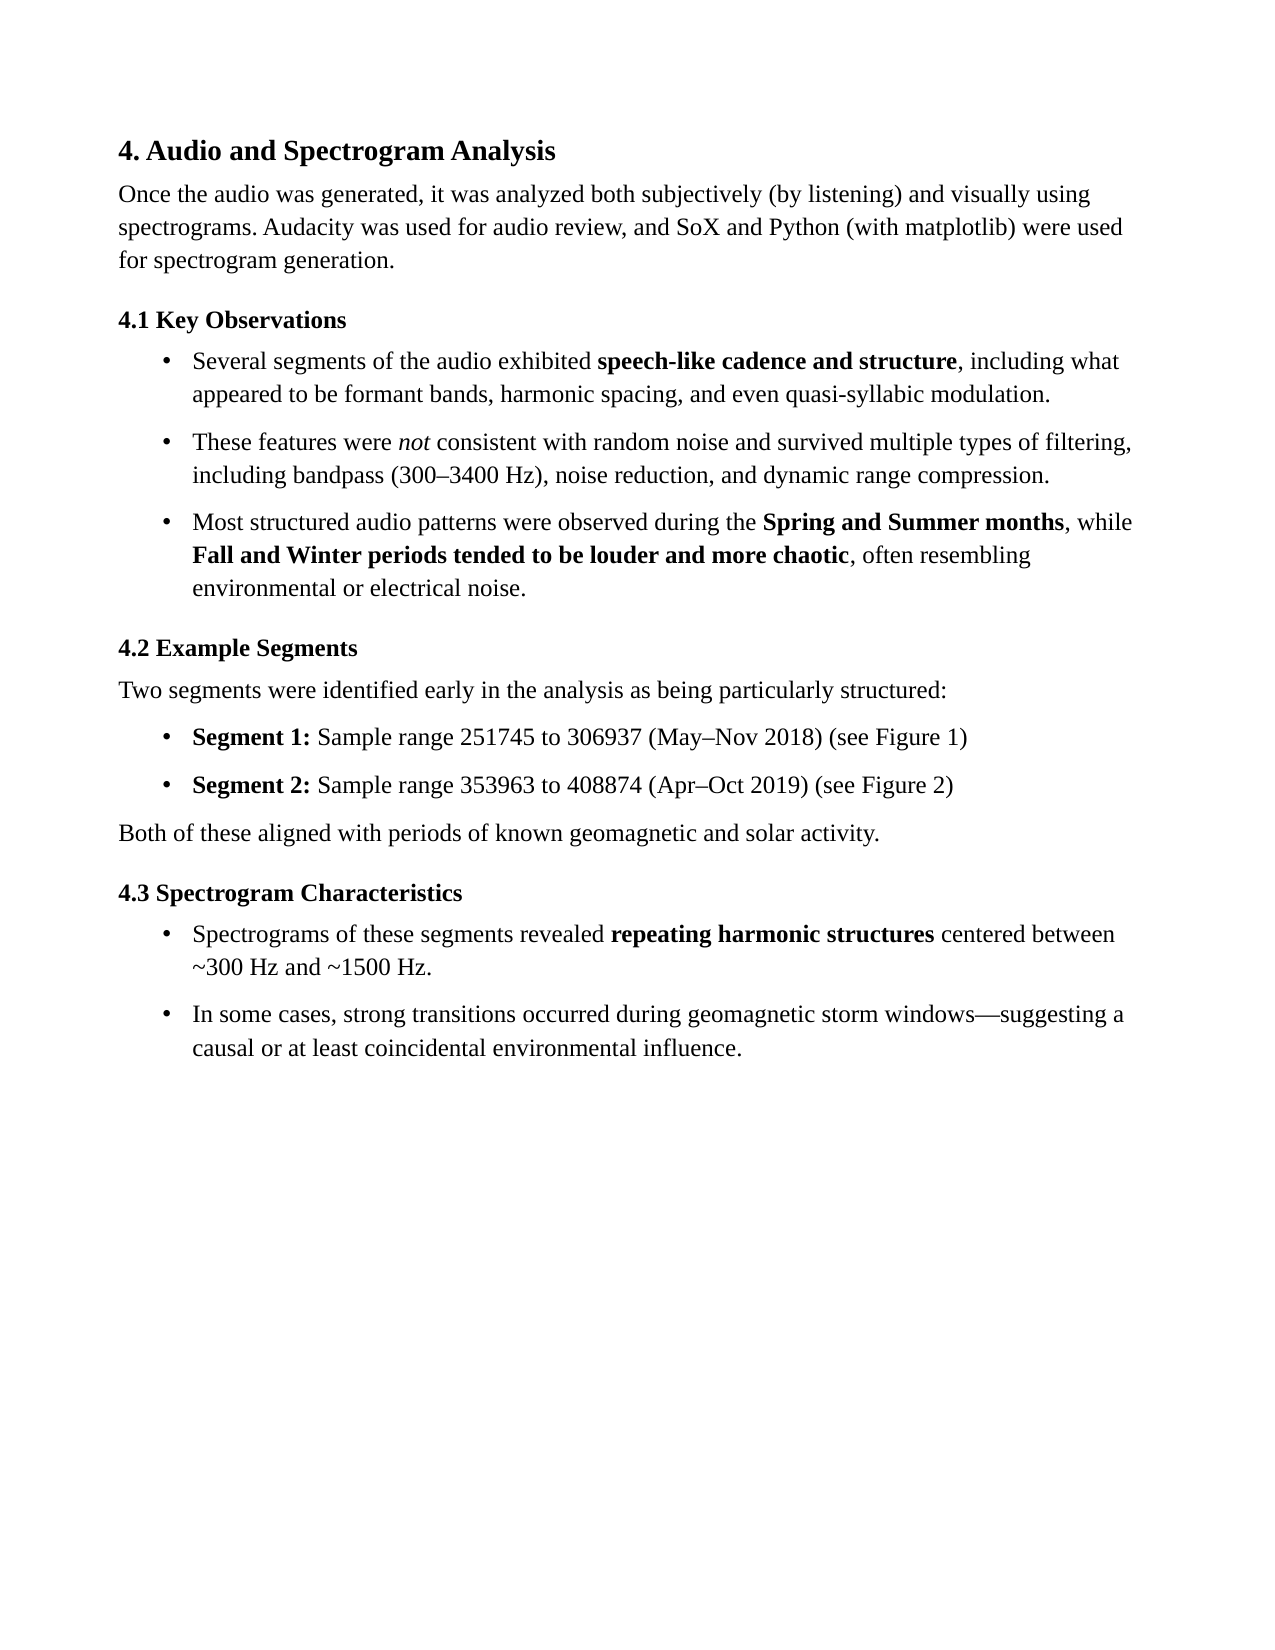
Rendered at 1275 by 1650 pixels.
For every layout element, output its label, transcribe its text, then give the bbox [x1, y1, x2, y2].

list Segment 1: Sample range 251745 to 306937 (May–Nov 2018) (see Figure 1) [162, 722, 1157, 751]
subtitle 4. Audio and Spectrogram Analysis [118, 133, 1157, 166]
subtitle 4.3 Spectrogram Characteristics [118, 878, 1157, 906]
list Segment 2: Sample range 353963 to 408874 (Apr–Oct 2019) (see Figure 2) [162, 770, 1157, 799]
list These features were not consistent with random noise and survived multiple types of filtering, including bandpass (300–3400 Hz), noise reduction, and dynamic range compression. [162, 427, 1157, 488]
list Several segments of the audio exhibited speech-like cadence and structure, including what appeared to be formant bands, harmonic spacing, and even quasi-syllabic modulation. [162, 346, 1157, 408]
list In some cases, strong transitions occurred during geomagnetic storm windows—suggesting a causal or at least coincidental environmental influence. [162, 999, 1157, 1061]
text Once the audio was generated, it was analyzed both subjectively (by listening) and visually using spectrograms. Audacity was used for audio review, and SoX and Python (with matplotlib) were used for spectrogram generation. [118, 179, 1157, 273]
list Spectrograms of these segments revealed repeating harmonic structures centered between ~300 Hz and ~1500 Hz. [162, 919, 1157, 981]
subtitle 4.2 Example Segments [118, 633, 1157, 662]
text Two segments were identified early in the analysis as being particularly structured: [118, 675, 1157, 703]
subtitle 4.1 Key Observations [118, 305, 1157, 334]
text Both of these aligned with periods of known geomagnetic and solar activity. [118, 818, 1157, 846]
list Most structured audio patterns were observed during the Spring and Summer months, while Fall and Winter periods tended to be louder and more chaotic, often resembling environmental or electrical noise. [162, 507, 1157, 602]
